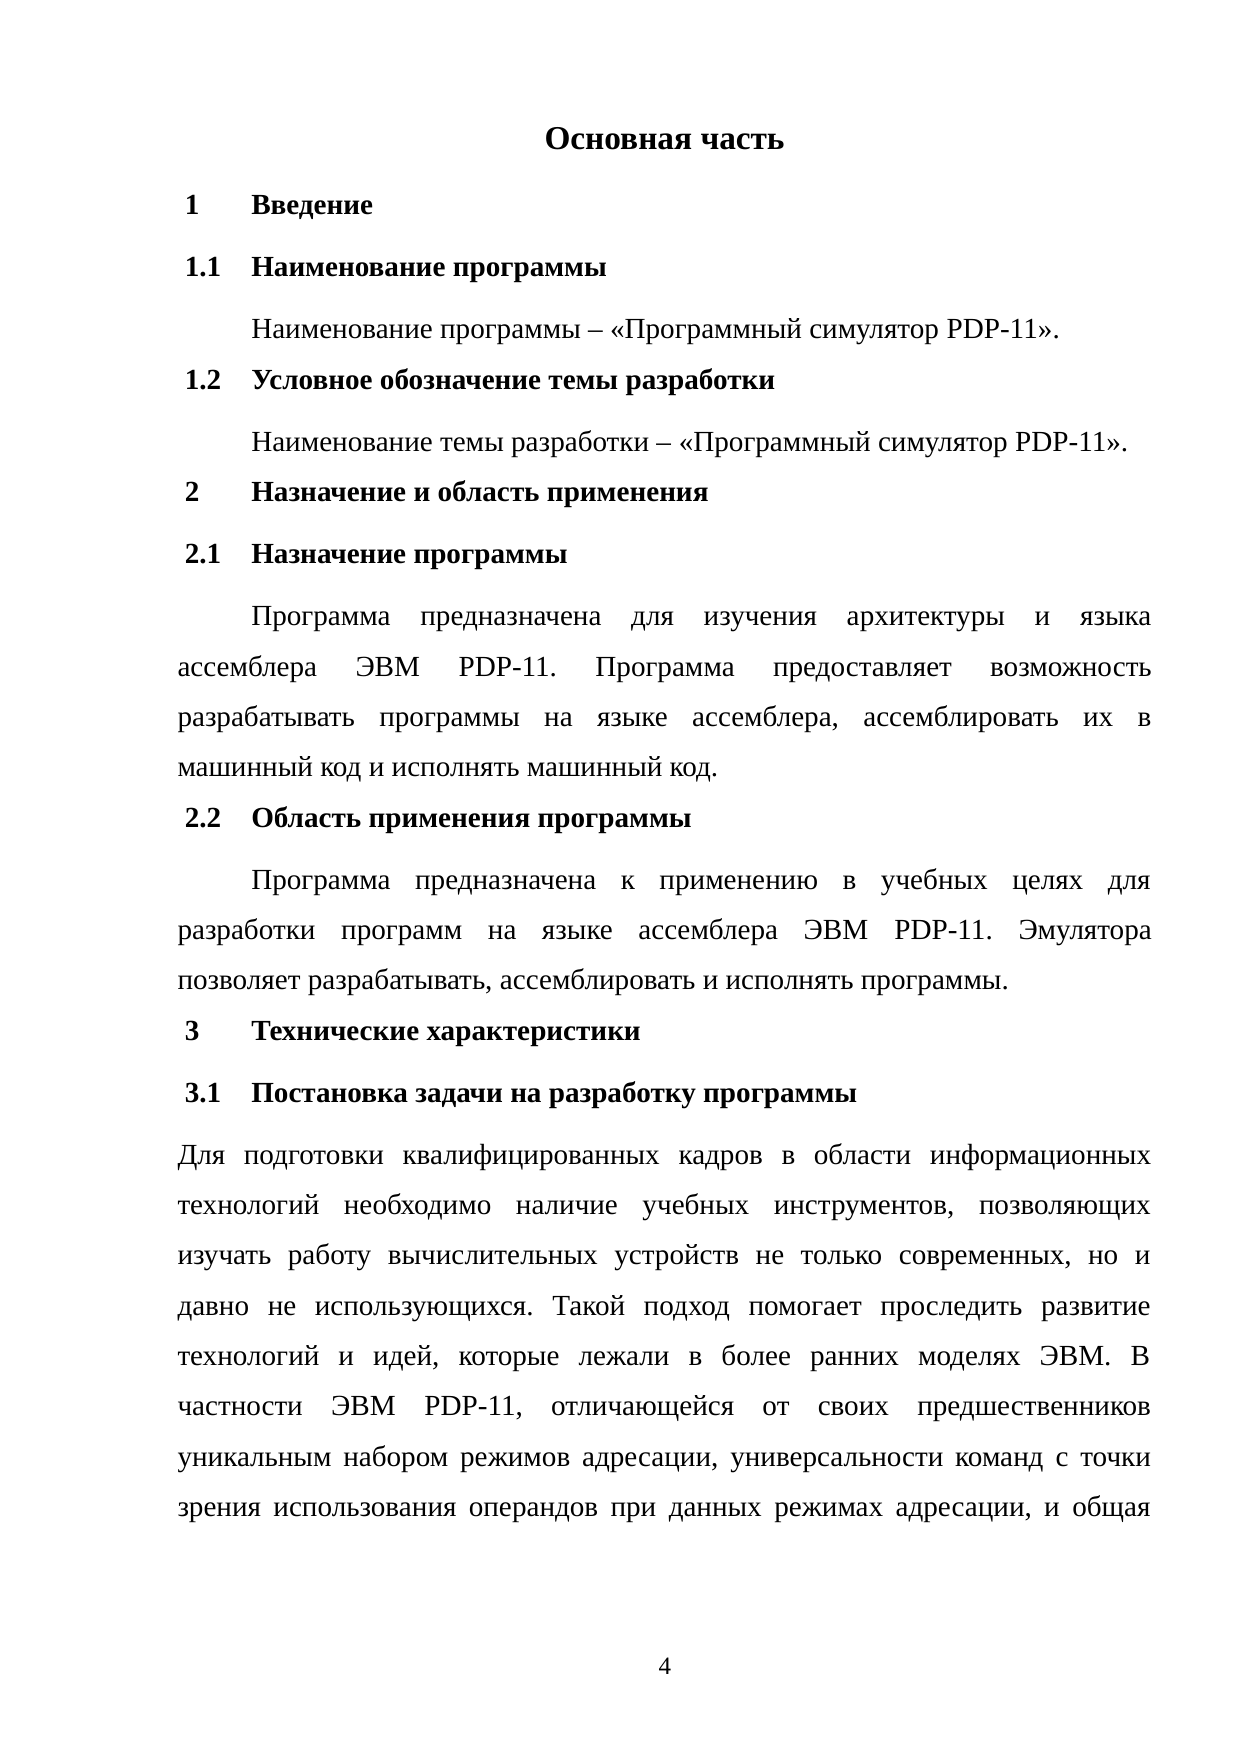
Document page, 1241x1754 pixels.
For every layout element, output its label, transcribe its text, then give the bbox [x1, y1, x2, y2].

subtitle Технические характеристики [177, 1013, 1152, 1046]
subtitle Постановка задачи на разработку программы [177, 1075, 1152, 1108]
subtitle Назначение и область применения [177, 474, 1152, 508]
text Наименование темы разработки – «Программный симулятор PDP-11». [177, 424, 1152, 457]
text Наименование программы – «Программный симулятор PDP-11». [177, 312, 1152, 345]
subtitle Условное обозначение темы разработки [177, 362, 1152, 395]
text Для подготовки квалифицированных кадров в области информационных технологий необходимо наличие учебных инструментов, позволяющих изучать работу вычислительных устройств не только современных, но и давно не использующихся. Такой подход помогает проследить развитие технологий и идей, которые лежали в более ранних моделях ЭВМ. В частности ЭВМ PDP-11, отличающейся от своих предшественников уникальным набором режимов адресации, универсальности команд с точки зрения использования операндов при данных режимах адресации, и общая [177, 1137, 1152, 1523]
subtitle Наименование программы [177, 249, 1152, 283]
text Программа предназначена к применению в учебных целях для разработки программ на языке ассемблера ЭВМ PDP-11. Эмулятора позволяет разрабатывать, ассемблировать и исполнять программы. [177, 862, 1152, 996]
text Программа предназначена для изучения архитектуры и языка ассемблера ЭВМ PDP-11. Программа предоставляет возможность разрабатывать программы на языке ассемблера, ассемблировать их в машинный код и исполнять машинный код. [177, 598, 1152, 783]
subtitle Введение [177, 187, 1152, 221]
subtitle Основная часть [177, 118, 1152, 156]
subtitle Область применения программы [177, 800, 1152, 833]
subtitle Назначение программы [177, 536, 1152, 570]
